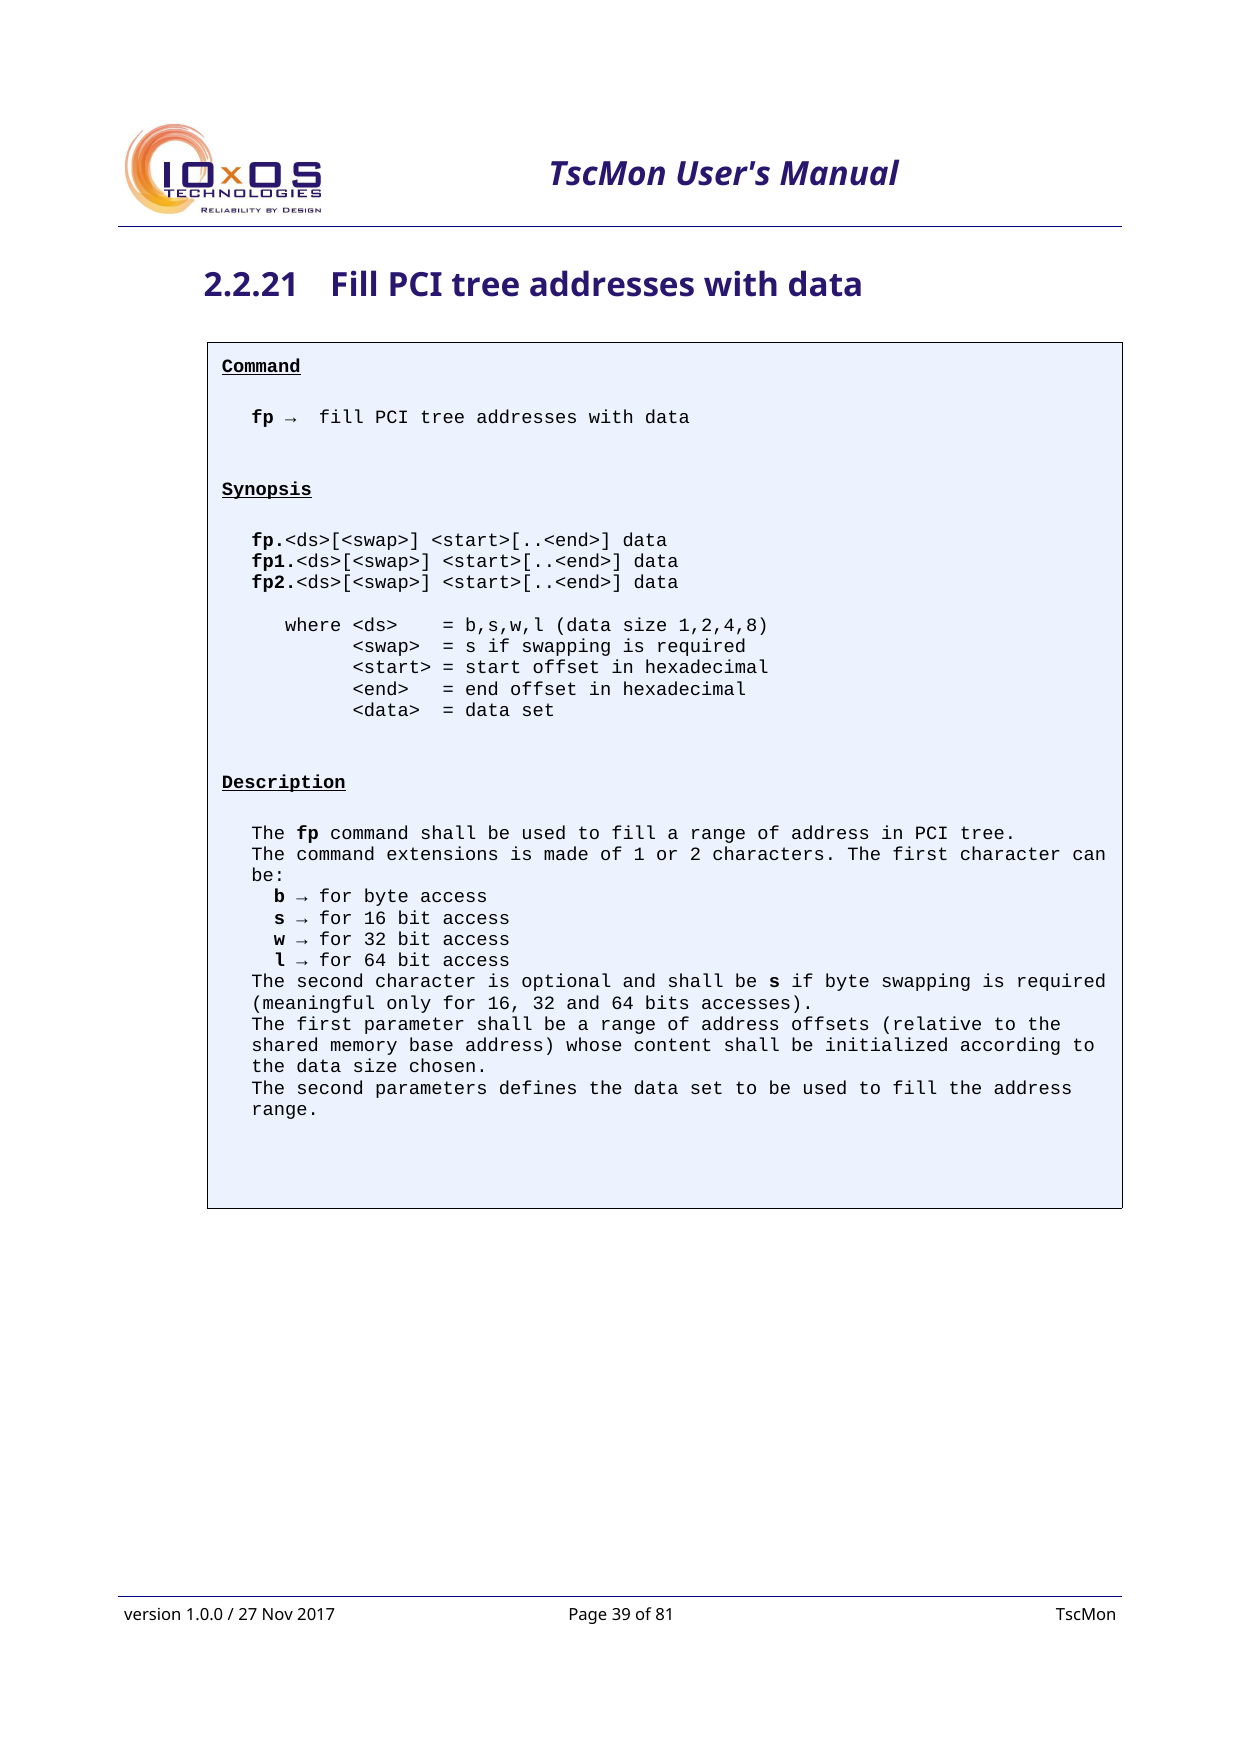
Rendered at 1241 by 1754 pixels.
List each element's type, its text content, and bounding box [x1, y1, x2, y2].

text Command [208, 343, 1122, 393]
text fp → fill PCI tree addresses with data [208, 393, 1122, 429]
picture [123, 123, 323, 217]
text fp1.<ds>[<swap>] <start>[..<end>] data [208, 552, 1122, 573]
text <swap> = s if swapping is required [208, 637, 1122, 658]
text fp.<ds>[<swap>] <start>[..<end>] data [208, 516, 1122, 552]
text <end> = end offset in hexadecimal [208, 679, 1122, 701]
text s → for 16 bit access [208, 908, 1122, 930]
text The first parameter shall be a range of address offsets (relative to the shared memory base address) whose content shall be initialized according to the data size chosen. [208, 1015, 1122, 1078]
text fp2.<ds>[<swap>] <start>[..<end>] data [208, 573, 1122, 594]
subtitle Description [208, 758, 1122, 809]
text The fp command shall be used to fill a range of address in PCI tree. [208, 809, 1122, 845]
text where <ds> = b,s,w,l (data size 1,2,4,8) [208, 616, 1122, 637]
text <start> = start offset in hexadecimal [208, 658, 1122, 679]
subtitle Synopsis [208, 465, 1122, 516]
text b → for byte access [208, 887, 1122, 908]
text l → for 64 bit access [208, 951, 1122, 972]
text w → for 32 bit access [208, 930, 1122, 951]
text <data> = data set [208, 701, 1122, 722]
text The second character is optional and shall be s if byte swapping is required (meaningful only for 16, 32 and 64 bits accesses). [208, 972, 1122, 1015]
text The second parameters defines the data set to be used to fill the address range. [208, 1078, 1122, 1121]
subtitle Fill PCI tree addresses with data [195, 261, 1122, 306]
text The command extensions is made of 1 or 2 characters. The first character can be: [208, 845, 1122, 887]
